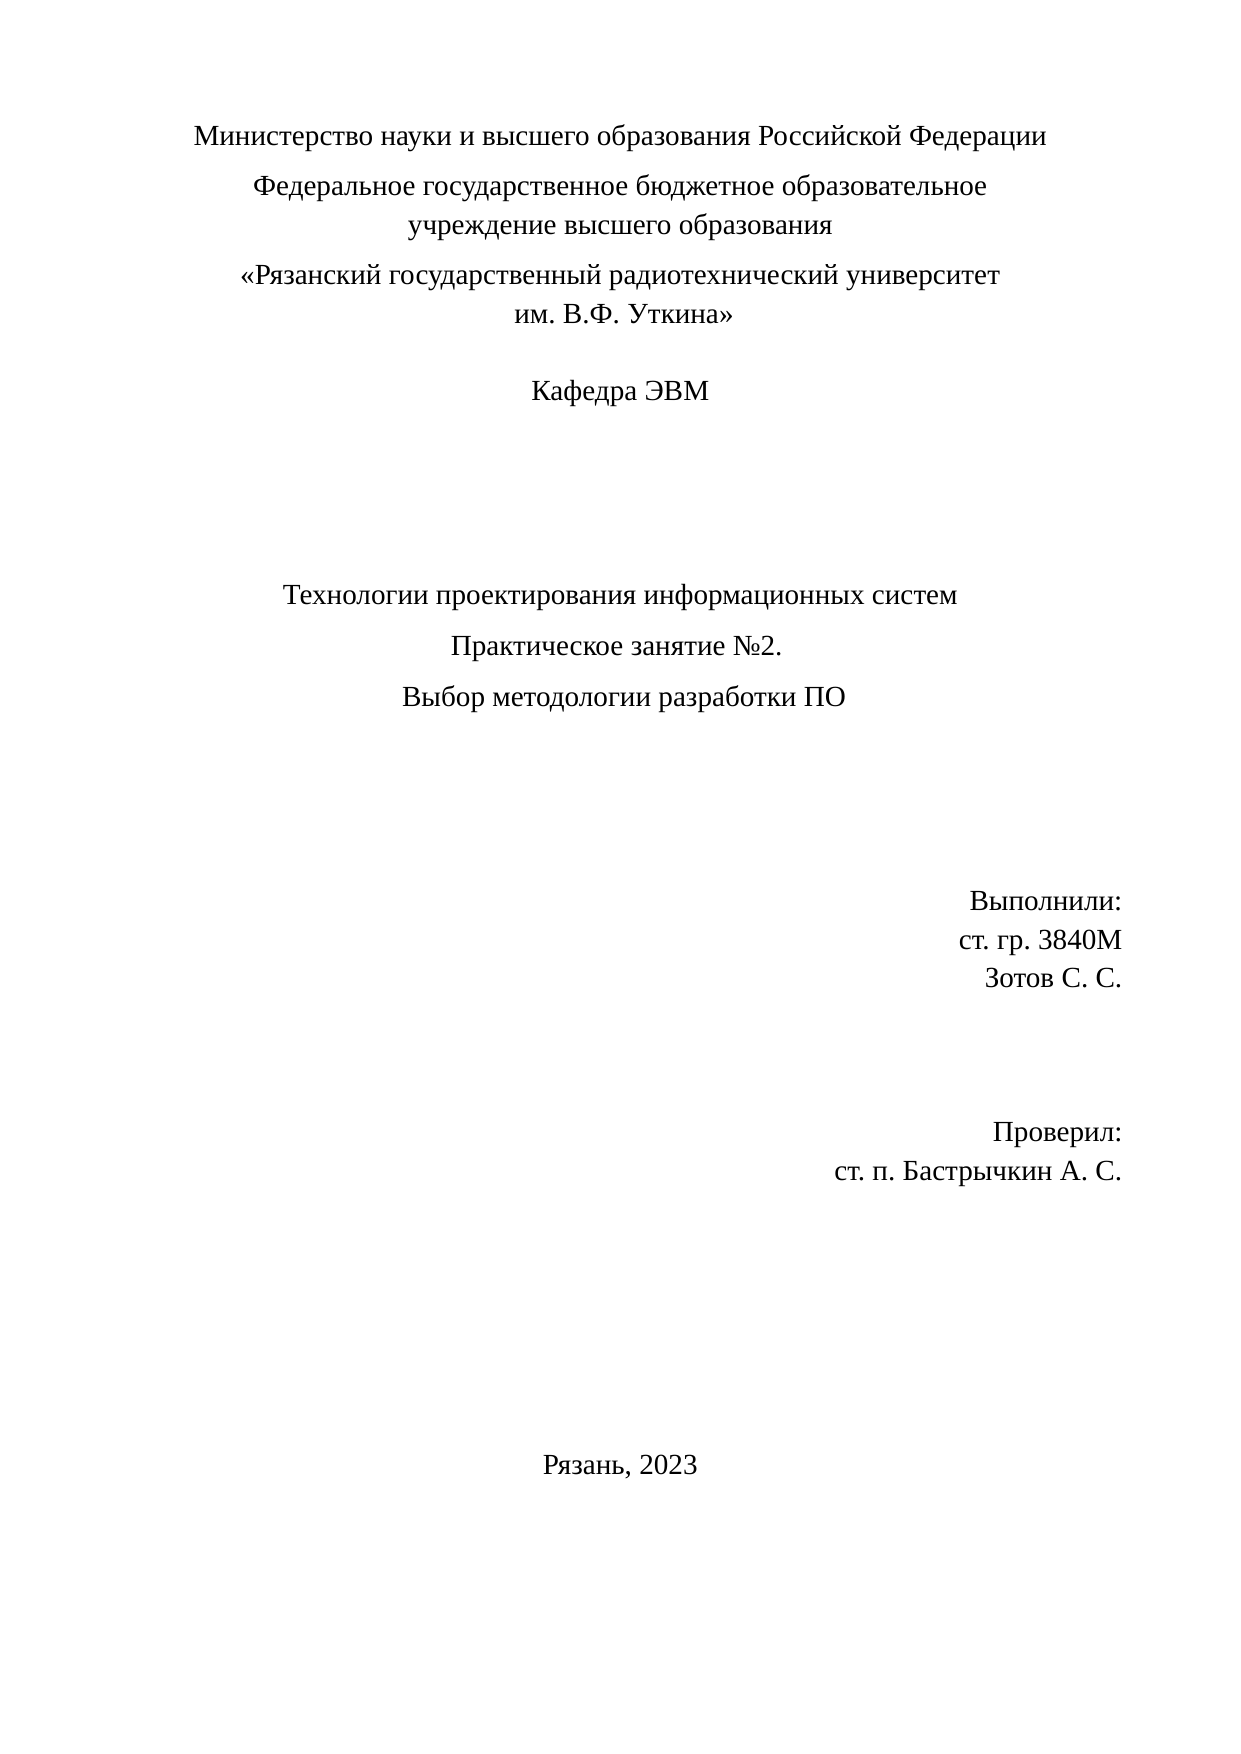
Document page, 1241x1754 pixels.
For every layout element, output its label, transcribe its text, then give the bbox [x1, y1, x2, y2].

text им. В.Ф. Уткина» [118, 296, 1122, 329]
text Практическое занятие №2. [118, 628, 1122, 662]
text Выполнили: [118, 883, 1122, 917]
text Кафедра ЭВМ [118, 373, 1122, 406]
text Технологии проектирования информационных систем [118, 577, 1122, 611]
text Проверил: [118, 1114, 1122, 1148]
text ст. гр. 3840М [118, 922, 1122, 955]
text Министерство науки и высшего образования Российской Федерации [118, 118, 1122, 152]
text Федеральное государственное бюджетное образовательное [118, 168, 1122, 202]
text ст. п. Бастрычкин А. С. [118, 1153, 1122, 1187]
text учреждение высшего образования [118, 207, 1122, 241]
text Зотов С. С. [118, 960, 1122, 994]
text Рязань, 2023 [118, 1447, 1122, 1480]
text «Рязанский государственный радиотехнический университет [118, 257, 1122, 291]
text Выбор методологии разработки ПО [118, 679, 1122, 713]
